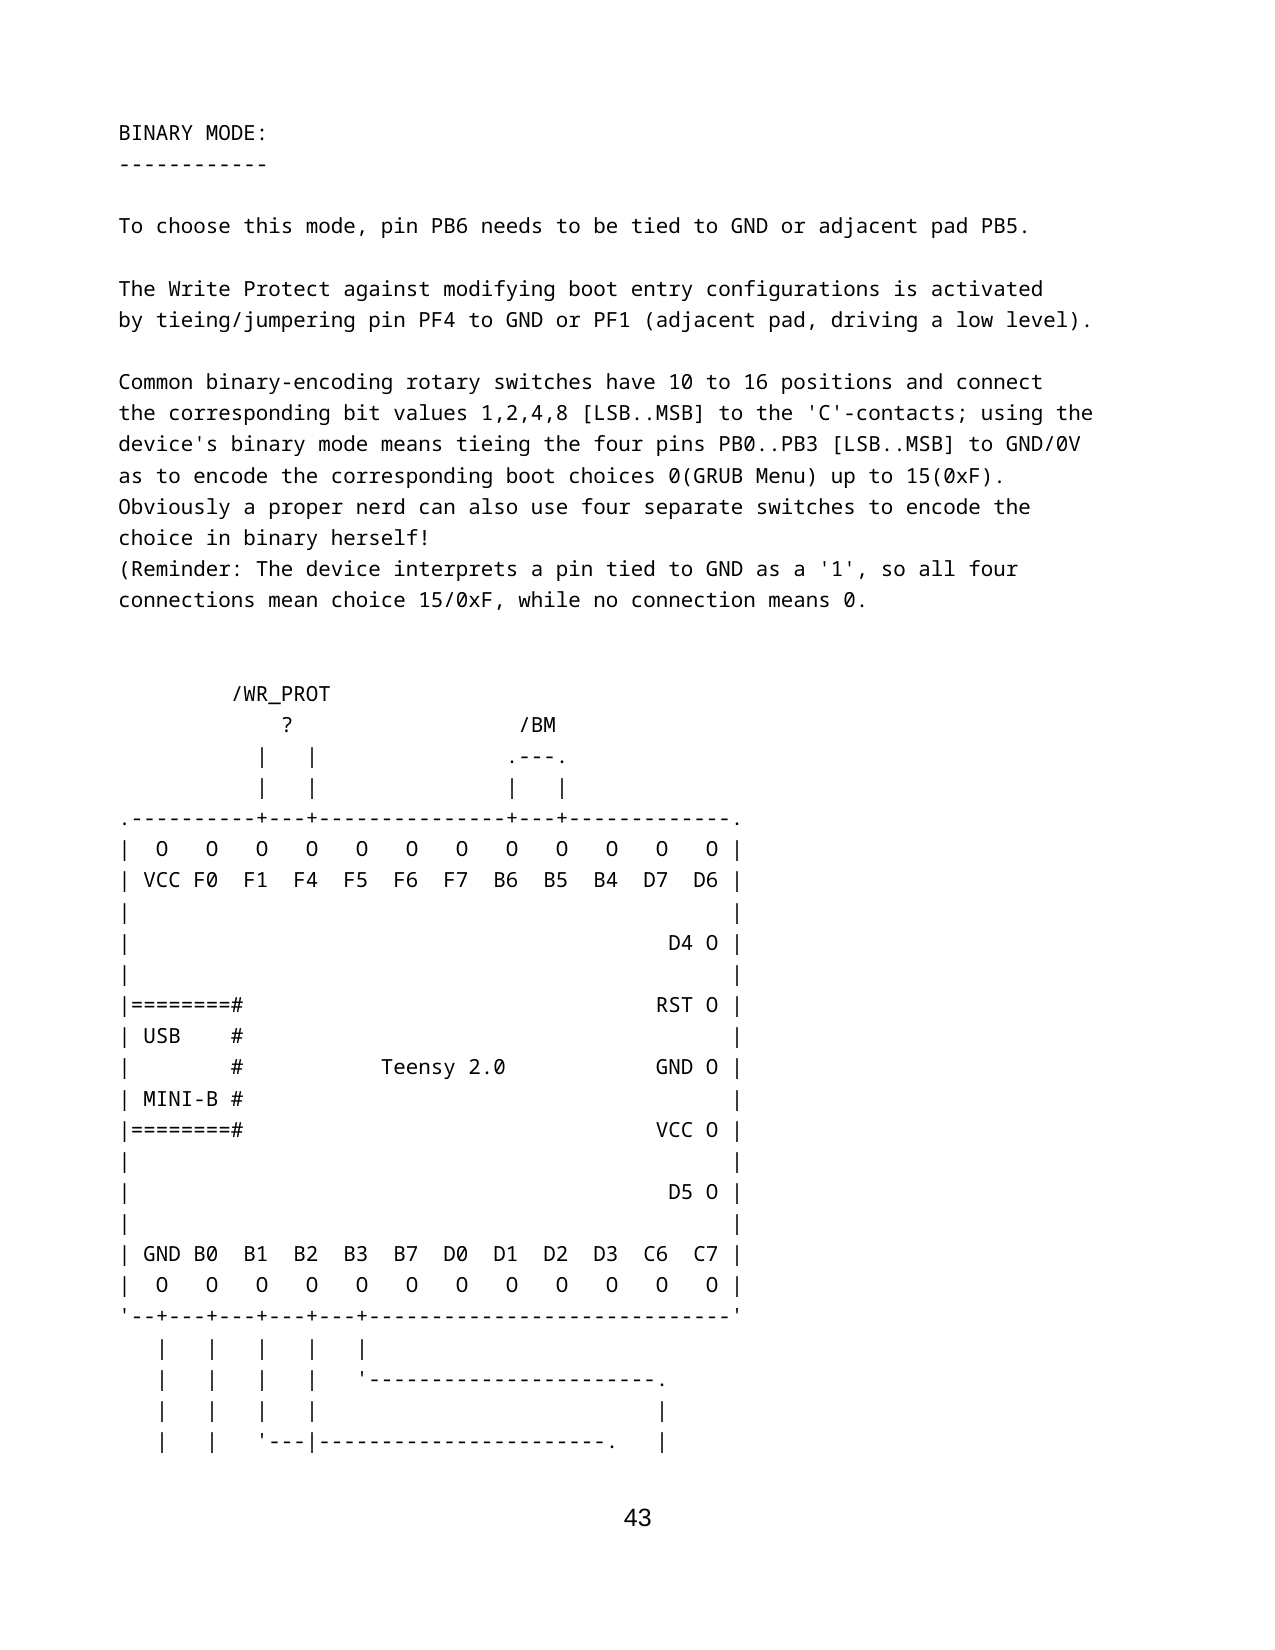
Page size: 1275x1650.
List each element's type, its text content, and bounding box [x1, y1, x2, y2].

text | GND B0 B1 B2 B3 B7 D0 D1 D2 D3 C6 C7 | [118, 1239, 1157, 1268]
text To choose this mode, pin PB6 needs to be tied to GND or adjacent pad PB5. [118, 212, 1157, 240]
text the corresponding bit values 1,2,4,8 [LSB..MSB] to the 'C'-contacts; using the [118, 398, 1157, 427]
text .----------+---+---------------+---+-------------. [118, 803, 1157, 832]
text (Reminder: The device interprets a pin tied to GND as a '1', so all four [118, 554, 1157, 583]
text | | | | '-----------------------. [118, 1364, 1157, 1392]
text ------------ [118, 149, 1157, 178]
text | | | | | [118, 1333, 1157, 1361]
text | | | | | [118, 1395, 1157, 1423]
text |========# RST O | [118, 990, 1157, 1019]
text choice in binary herself! [118, 523, 1157, 551]
text Common binary-encoding rotary switches have 10 to 16 positions and connect [118, 367, 1157, 396]
text The Write Protect against modifying boot entry configurations is activated [118, 274, 1157, 302]
text |========# VCC O | [118, 1115, 1157, 1143]
text '--+---+---+---+---+-----------------------------' [118, 1302, 1157, 1330]
text /WR_PROT [118, 679, 1157, 707]
text | MINI-B # | [118, 1084, 1157, 1112]
text | | '---|-----------------------. | [118, 1426, 1157, 1455]
text by tieing/jumpering pin PF4 to GND or PF1 (adjacent pad, driving a low level). [118, 305, 1157, 333]
text BINARY MODE: [118, 118, 1157, 147]
text | D4 O | [118, 928, 1157, 956]
text | | .---. [118, 741, 1157, 769]
text | | [118, 1208, 1157, 1237]
text | | [118, 959, 1157, 987]
text device's binary mode means tieing the four pins PB0..PB3 [LSB..MSB] to GND/0V [118, 429, 1157, 458]
text as to encode the corresponding boot choices 0(GRUB Menu) up to 15(0xF). [118, 461, 1157, 489]
text connections mean choice 15/0xF, while no connection means 0. [118, 585, 1157, 614]
text | # Teensy 2.0 GND O | [118, 1052, 1157, 1081]
text | USB # | [118, 1021, 1157, 1050]
text Obviously a proper nerd can also use four separate switches to encode the [118, 492, 1157, 520]
text | VCC F0 F1 F4 F5 F6 F7 B6 B5 B4 D7 D6 | [118, 866, 1157, 894]
text ? /BM [118, 710, 1157, 738]
text | | [118, 897, 1157, 925]
text | | | | [118, 772, 1157, 801]
text | O O O O O O O O O O O O | [118, 1271, 1157, 1299]
text | O O O O O O O O O O O O | [118, 834, 1157, 863]
text | | [118, 1146, 1157, 1174]
text | D5 O | [118, 1177, 1157, 1206]
